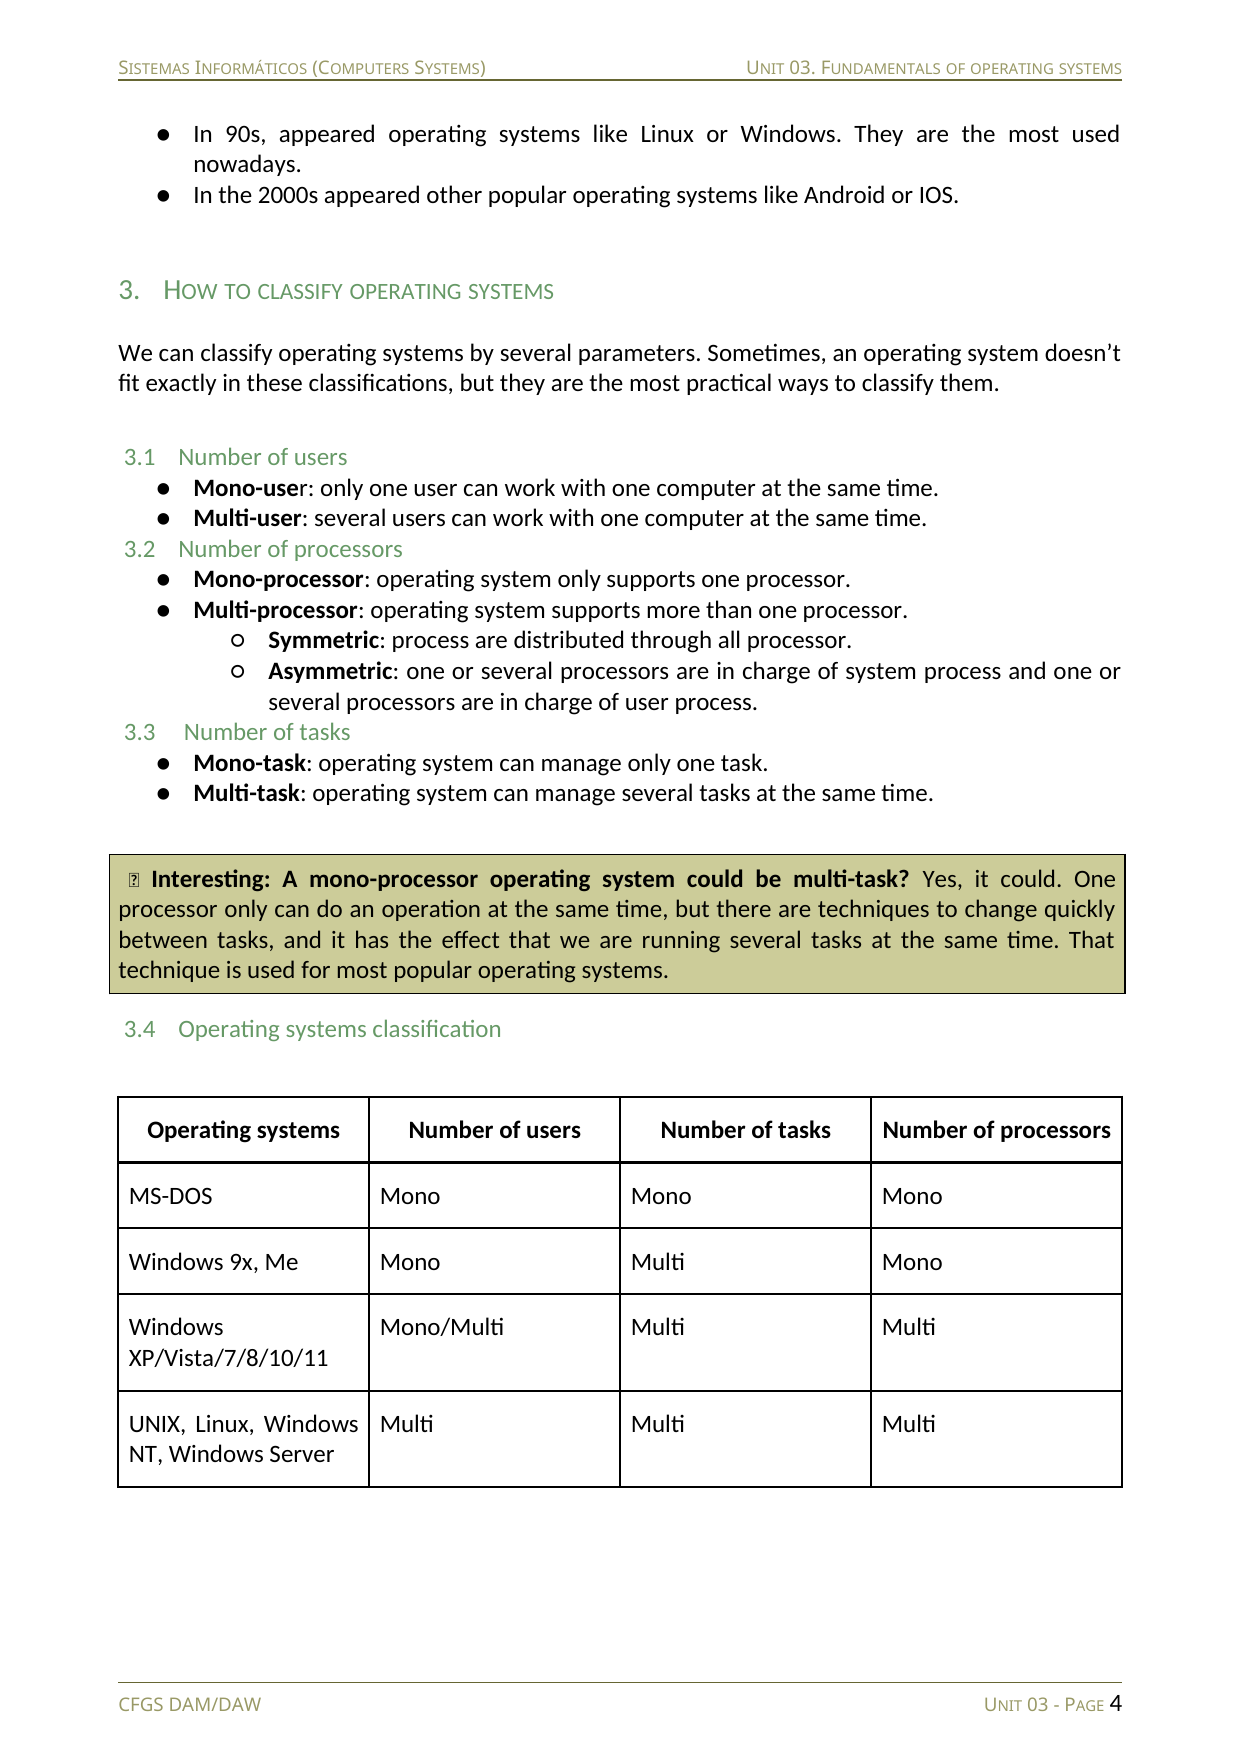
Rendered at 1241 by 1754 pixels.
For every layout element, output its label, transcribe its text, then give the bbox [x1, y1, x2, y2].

list Multi-task: operating system can manage several tasks at the same time. [156, 777, 1122, 808]
list Mono-task: operating system can manage only one task. [156, 747, 1122, 777]
list Symmetric: process are distributed through all processor. [231, 625, 1122, 655]
subtitle Operating systems classification [118, 1013, 1122, 1044]
list Multi-processor: operating system supports more than one processor. [156, 594, 1122, 625]
table_header Number of users [370, 1098, 619, 1161]
list Asymmetric: one or several processors are in charge of system process and one or several processors are in charge of user process. [231, 655, 1122, 716]
table_header Operating systems [119, 1098, 368, 1161]
list Multi-user: several users can work with one computer at the same time. [156, 503, 1122, 533]
table_cell Multi [621, 1229, 870, 1293]
table_cell Multi [370, 1392, 619, 1486]
table_header Number of tasks [621, 1098, 870, 1161]
table_cell Multi [872, 1295, 1121, 1389]
table_cell Mono/Multi [370, 1295, 619, 1389]
table_cell MS-DOS [119, 1164, 368, 1227]
table_cell UNIX, Linux, Windows NT, Windows Server [119, 1392, 368, 1486]
subtitle How to classify operating systems [118, 271, 1122, 307]
table_cell Mono [872, 1164, 1121, 1227]
table_cell Windows XP/Vista/7/8/10/11 [119, 1295, 368, 1389]
table_cell Multi [872, 1392, 1121, 1486]
subtitle Number of users [118, 442, 1122, 472]
table_cell Multi [621, 1392, 870, 1486]
table_cell Mono [370, 1164, 619, 1227]
subtitle Number of tasks [118, 716, 1122, 747]
text 💬 Interesting: A mono-processor operating system could be multi-task? Yes, it could. One processor only can do an operation at the same time, but there are techniques to change quickly between tasks, and it has the effect that we are running several tasks at the same time. That technique is used for most popular operating systems. [110, 855, 1124, 993]
table_cell Mono [621, 1164, 870, 1227]
list Mono-processor: operating system only supports one processor. [156, 564, 1122, 594]
list In the 2000s appeared other popular operating systems like Android or IOS. [156, 179, 1122, 209]
table_cell Mono [370, 1229, 619, 1293]
list Mono-user: only one user can work with one computer at the same time. [156, 472, 1122, 503]
table_header Number of processors [872, 1098, 1121, 1161]
table_cell Mono [872, 1229, 1121, 1293]
list In 90s, appeared operating systems like Linux or Windows. They are the most used nowadays. [156, 118, 1122, 179]
table_cell Windows 9x, Me [119, 1229, 368, 1293]
table_cell Multi [621, 1295, 870, 1389]
subtitle Number of processors [118, 533, 1122, 564]
text We can classify operating systems by several parameters. Sometimes, an operating system doesn’t fit exactly in these classifications, but they are the most practical ways to classify them. [118, 337, 1122, 398]
